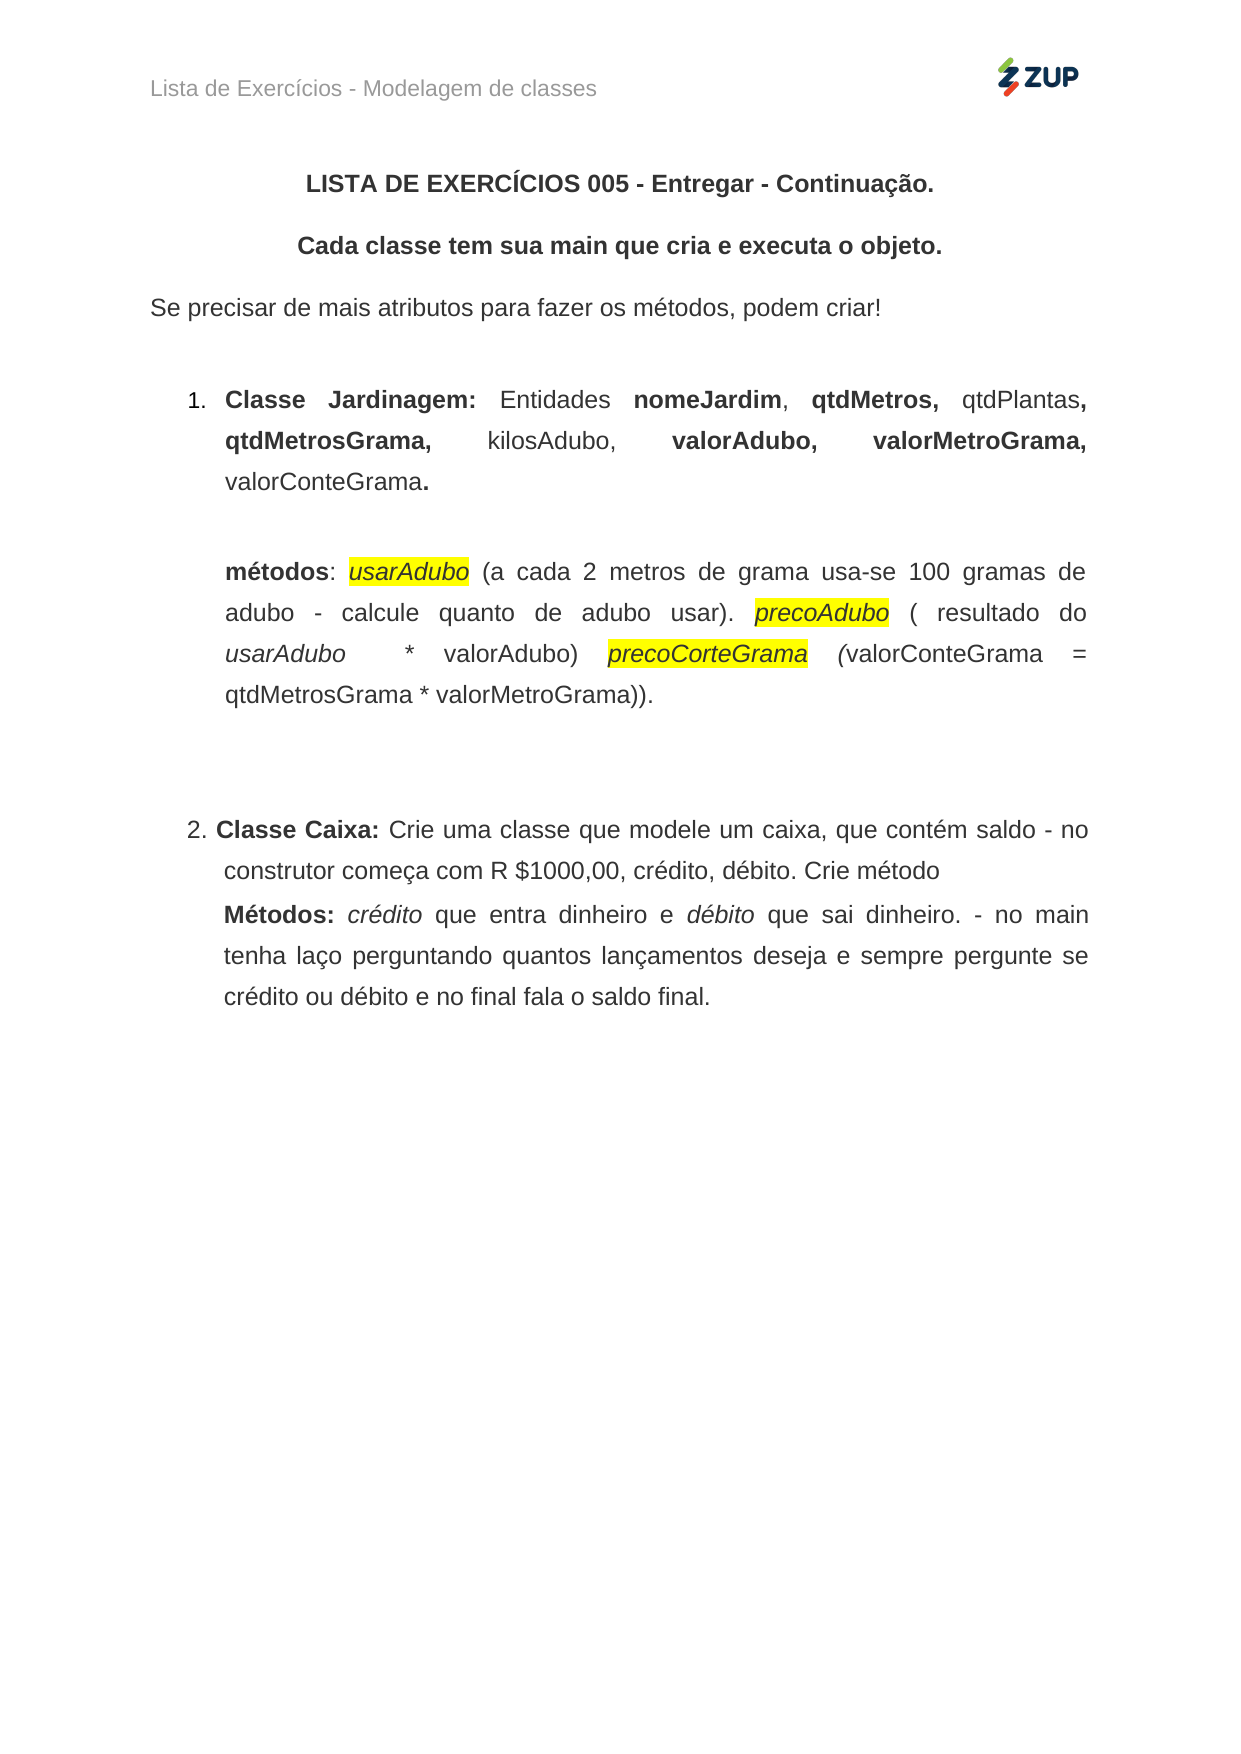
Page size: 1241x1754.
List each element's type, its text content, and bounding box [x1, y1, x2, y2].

text 2. Classe Caixa: Crie uma classe que modele um caixa, que contém saldo - no construtor começa com R $1000,00, crédito, débito. Crie método [187, 815, 1090, 884]
text LISTA DE EXERCÍCIOS 005 - Entregar - Continuação. [150, 169, 1090, 197]
text métodos: usarAdubo (a cada 2 metros de grama usa-se 100 gramas de adubo - calcule quanto de adubo usar). precoAdubo ( resultado do usarAdubo * valorAdubo) precoCorteGrama (valorConteGrama = qtdMetrosGrama * valorMetroGrama)). [225, 557, 1087, 709]
text Cada classe tem sua main que cria e executa o objeto. [150, 231, 1090, 259]
picture [987, 46, 1090, 108]
text Se precisar de mais atributos para fazer os métodos, podem criar! [150, 292, 1090, 321]
list Classe Jardinagem: Entidades nomeJardim, qtdMetros, qtdPlantas, qtdMetrosGrama, kilosAdubo, valorAdubo, valorMetroGrama, valorConteGrama. [187, 385, 1087, 496]
text Métodos: crédito que entra dinheiro e débito que sai dinheiro. - no main tenha laço perguntando quantos lançamentos deseja e sempre pergunte se crédito ou débito e no final fala o saldo final. [224, 900, 1090, 1011]
